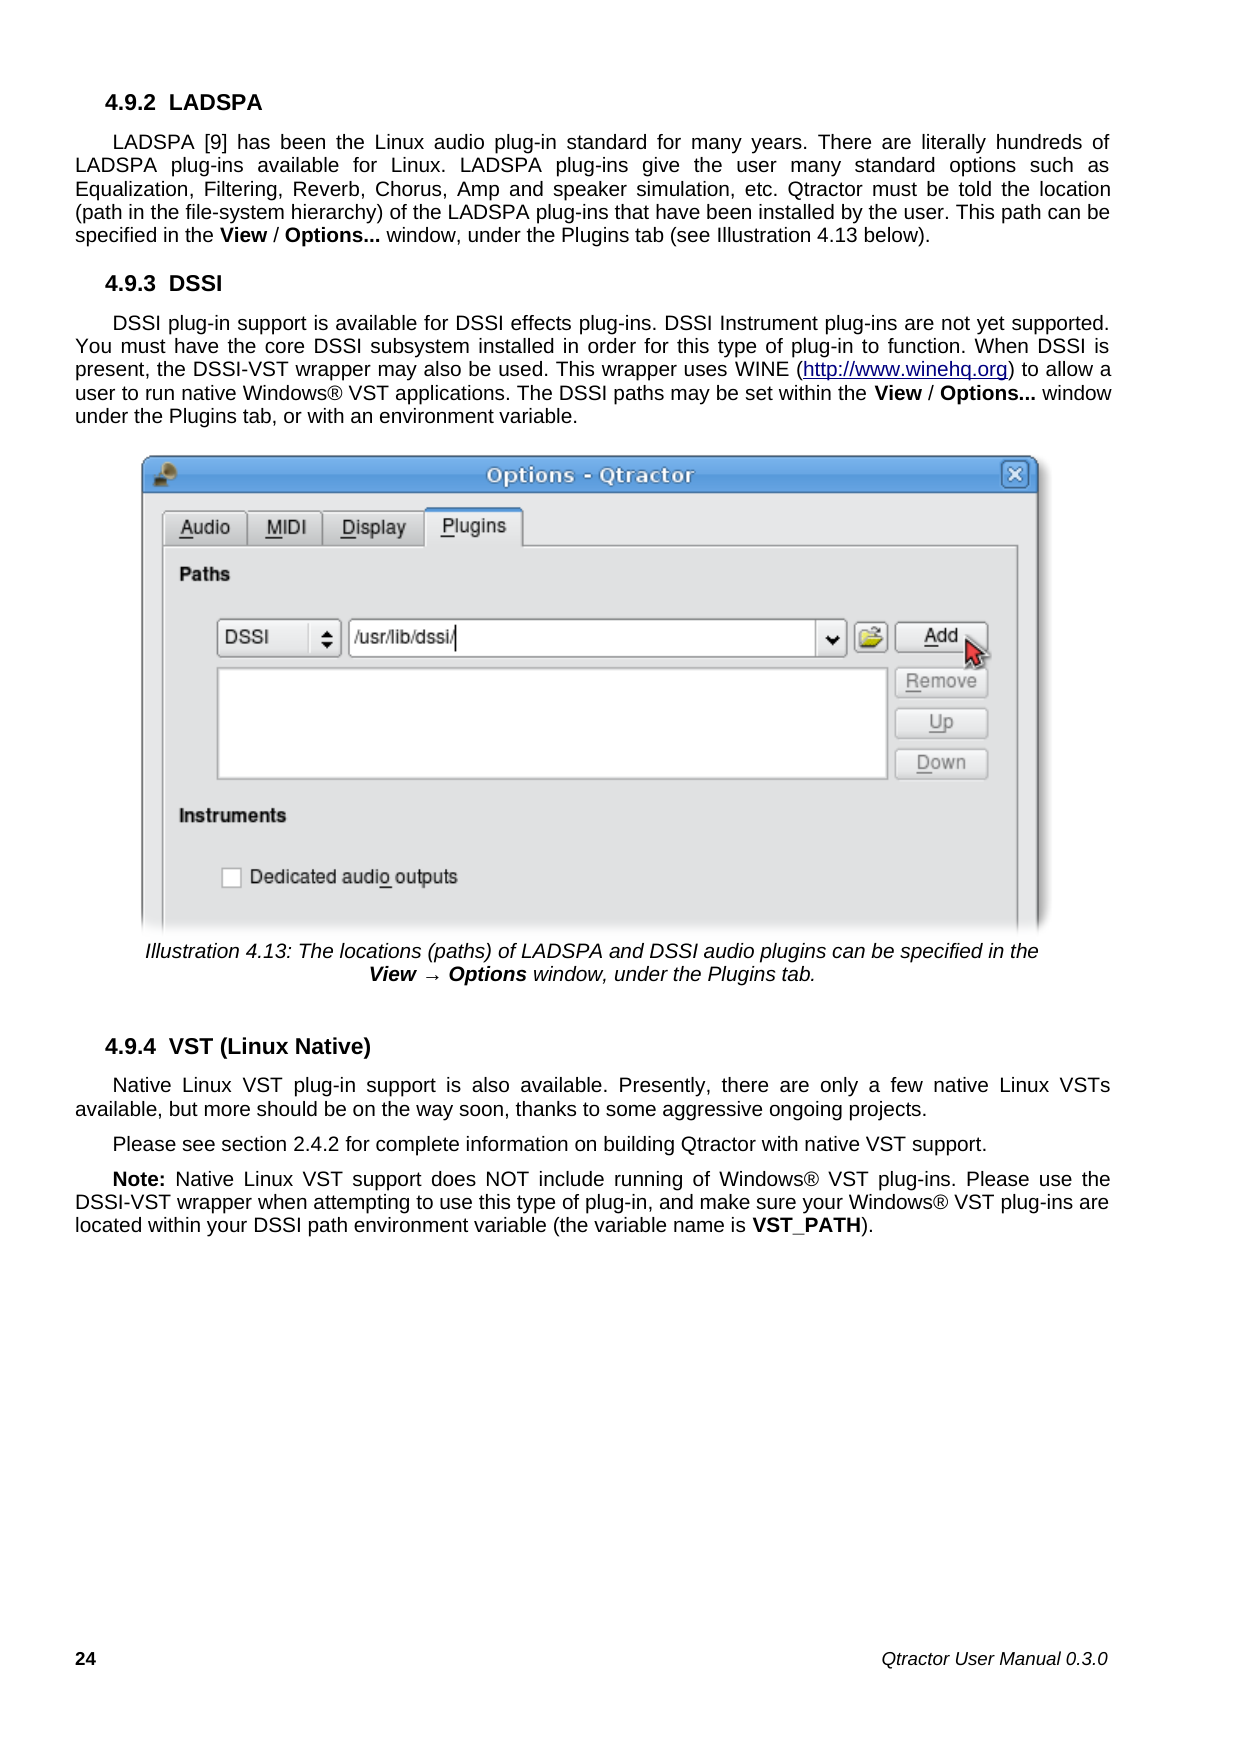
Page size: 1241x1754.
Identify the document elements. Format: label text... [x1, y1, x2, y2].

subtitle LADSPA [75, 90, 1112, 116]
text LADSPA [9] has been the Linux audio plug-in standard for many years. There are literally hundreds of LADSPA plug-ins available for Linux. LADSPA plug-ins give the user many standard options such as Equalization, Filtering, Reverb, Chorus, Amp and speaker simulation, etc. Qtractor must be told the location (path in the file-system hierarchy) of the LADSPA plug-ins that have been installed by the user. This path can be specified in the View / Options... window, under the Plugins tab (see Illustration 4.13 below). [75, 131, 1112, 247]
text Note: Native Linux VST support does NOT include running of Windows® VST plug-ins. Please use the DSSI-VST wrapper when attempting to use this type of plug-in, and make sure your Windows® VST plug-ins are located within your DSSI path environment variable (the variable name is VST_PATH). [75, 1168, 1112, 1237]
text Illustration 4.13: The locations (paths) of LADSPA and DSSI audio plugins can be specified in the View → Options window, under the Plugins tab. [135, 940, 1052, 986]
subtitle VST (Linux Native) [75, 1033, 1112, 1059]
subtitle DSSI [75, 271, 1112, 296]
text Please see section 2.4.2 for complete information on building Qtractor with native VST support. [75, 1132, 1112, 1156]
text Native Linux VST plug-in support is also available. Presently, there are only a few native Linux VSTs available, but more should be on the way soon, thanks to some aggressive ongoing projects. [75, 1074, 1112, 1120]
picture [134, 449, 1053, 940]
text DSSI plug-in support is available for DSSI effects plug-ins. DSSI Instrument plug-ins are not yet supported. You must have the core DSSI subsystem installed in order for this type of plug-in to function. When DSSI is present, the DSSI-VST wrapper may also be used. This wrapper uses WINE (http://www.winehq.org) to allow a user to run native Windows® VST applications. The DSSI paths may be set within the View / Options... window under the Plugins tab, or with an environment variable. [75, 311, 1112, 427]
